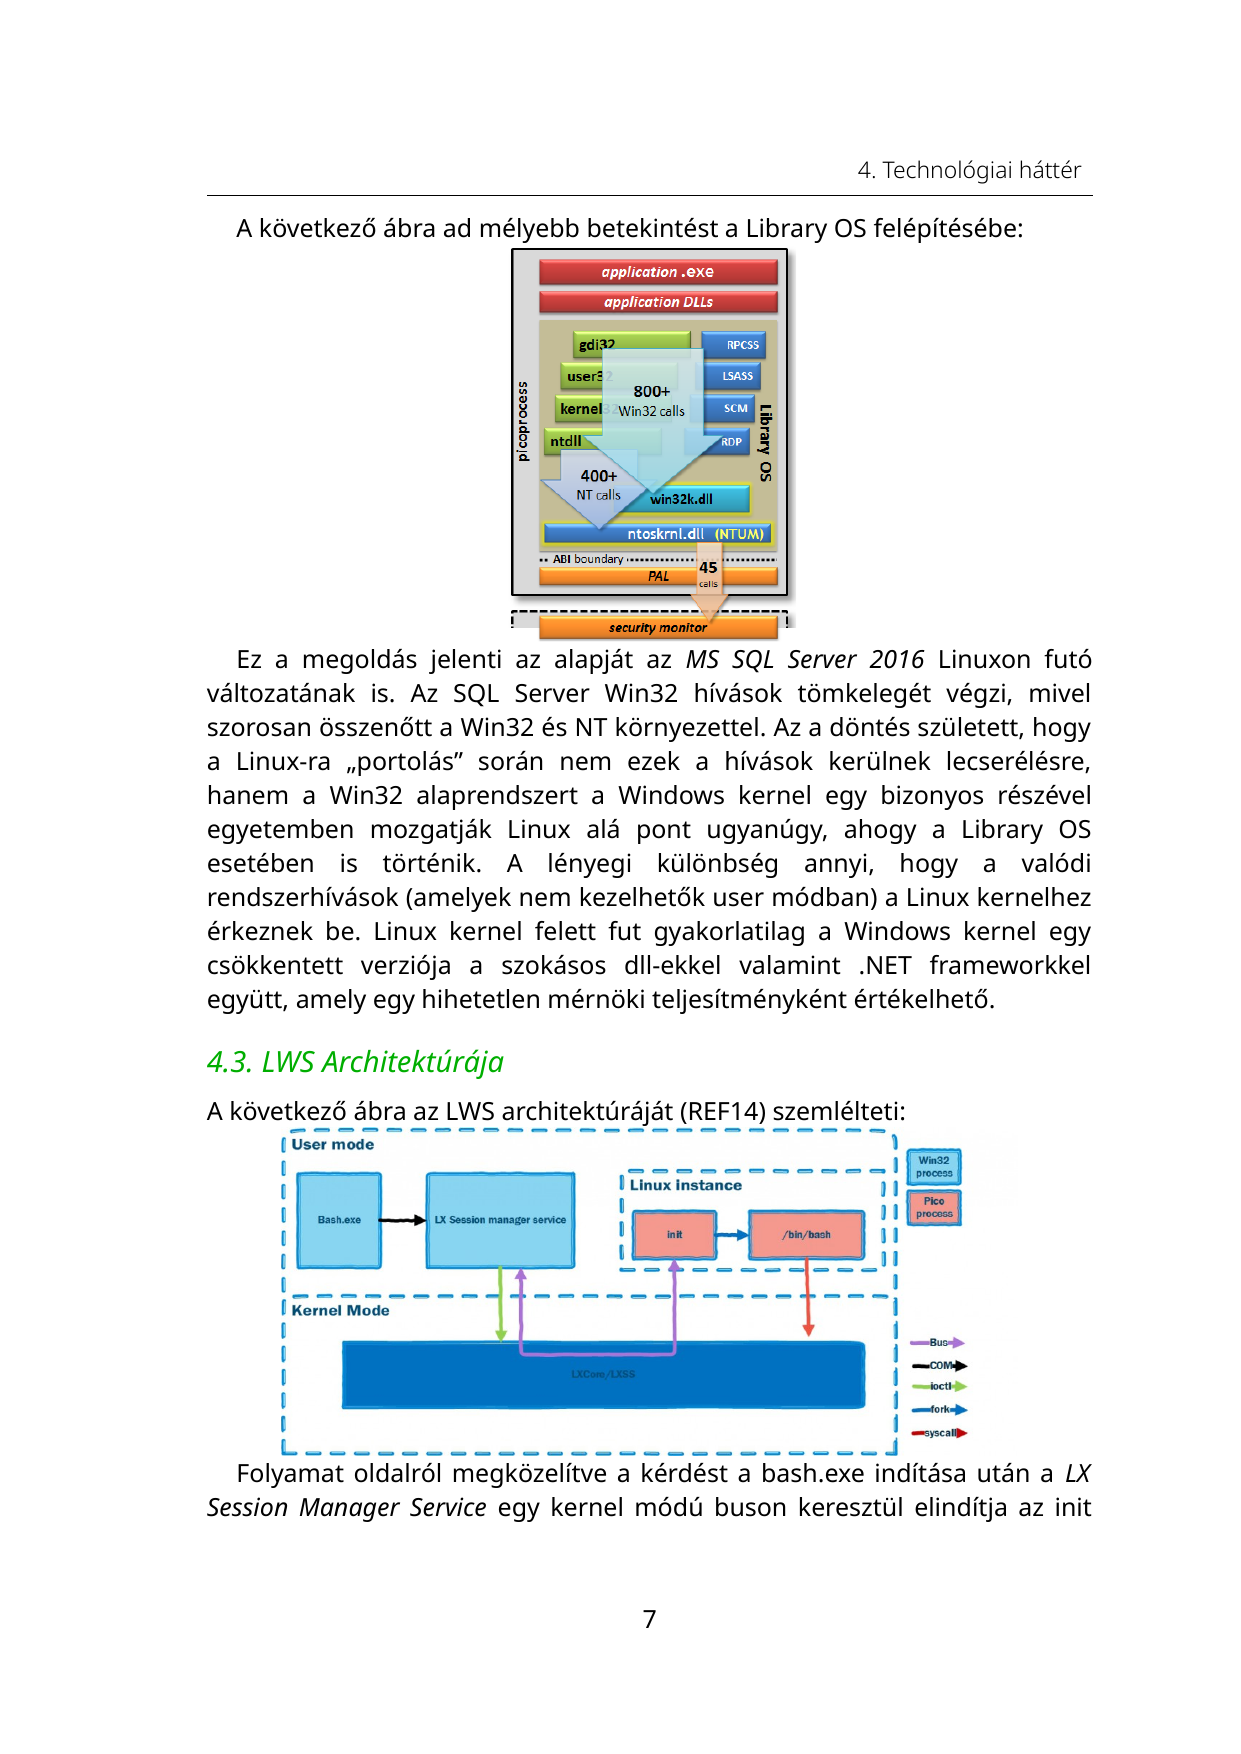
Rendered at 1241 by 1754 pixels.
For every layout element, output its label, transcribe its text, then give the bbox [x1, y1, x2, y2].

text A következő ábra az LWS architektúráját (REF14) szemlélteti: [207, 1093, 1093, 1127]
picture [503, 244, 797, 642]
text A következő ábra ad mélyebb betekintést a Library OS felépítésébe: [207, 210, 1093, 244]
picture [281, 1127, 1019, 1456]
text Ez a megoldás jelenti az alapját az MS SQL Server 2016 Linuxon futó változatának is. Az SQL Server Win32 hívások tömkelegét végzi, mivel szorosan összenőtt a Win32 és NT környezettel. Az a döntés született, hogy a Linux-ra „portolás” során nem ezek a hívások kerülnek lecserélésre, hanem a Win32 alaprendszert a Windows kernel egy bizonyos részével egyetemben mozgatják Linux alá pont ugyanúgy, ahogy a Library OS esetében is történik. A lényegi különbség annyi, hogy a valódi rendszerhívások (amelyek nem kezelhetők user módban) a Linux kernelhez érkeznek be. Linux kernel felett fut gyakorlatilag a Windows kernel egy csökkentett verziója a szokásos dll-ekkel valamint .NET frameworkkel együtt, amely egy hihetetlen mérnöki teljesítményként értékelhető. [207, 244, 1093, 1016]
subtitle LWS Architektúrája [207, 1041, 1093, 1081]
text Folyamat oldalról megközelítve a kérdést a bash.exe indítása után a LX Session Manager Service egy kernel módú buson keresztül elindítja az init [207, 1127, 1093, 1523]
